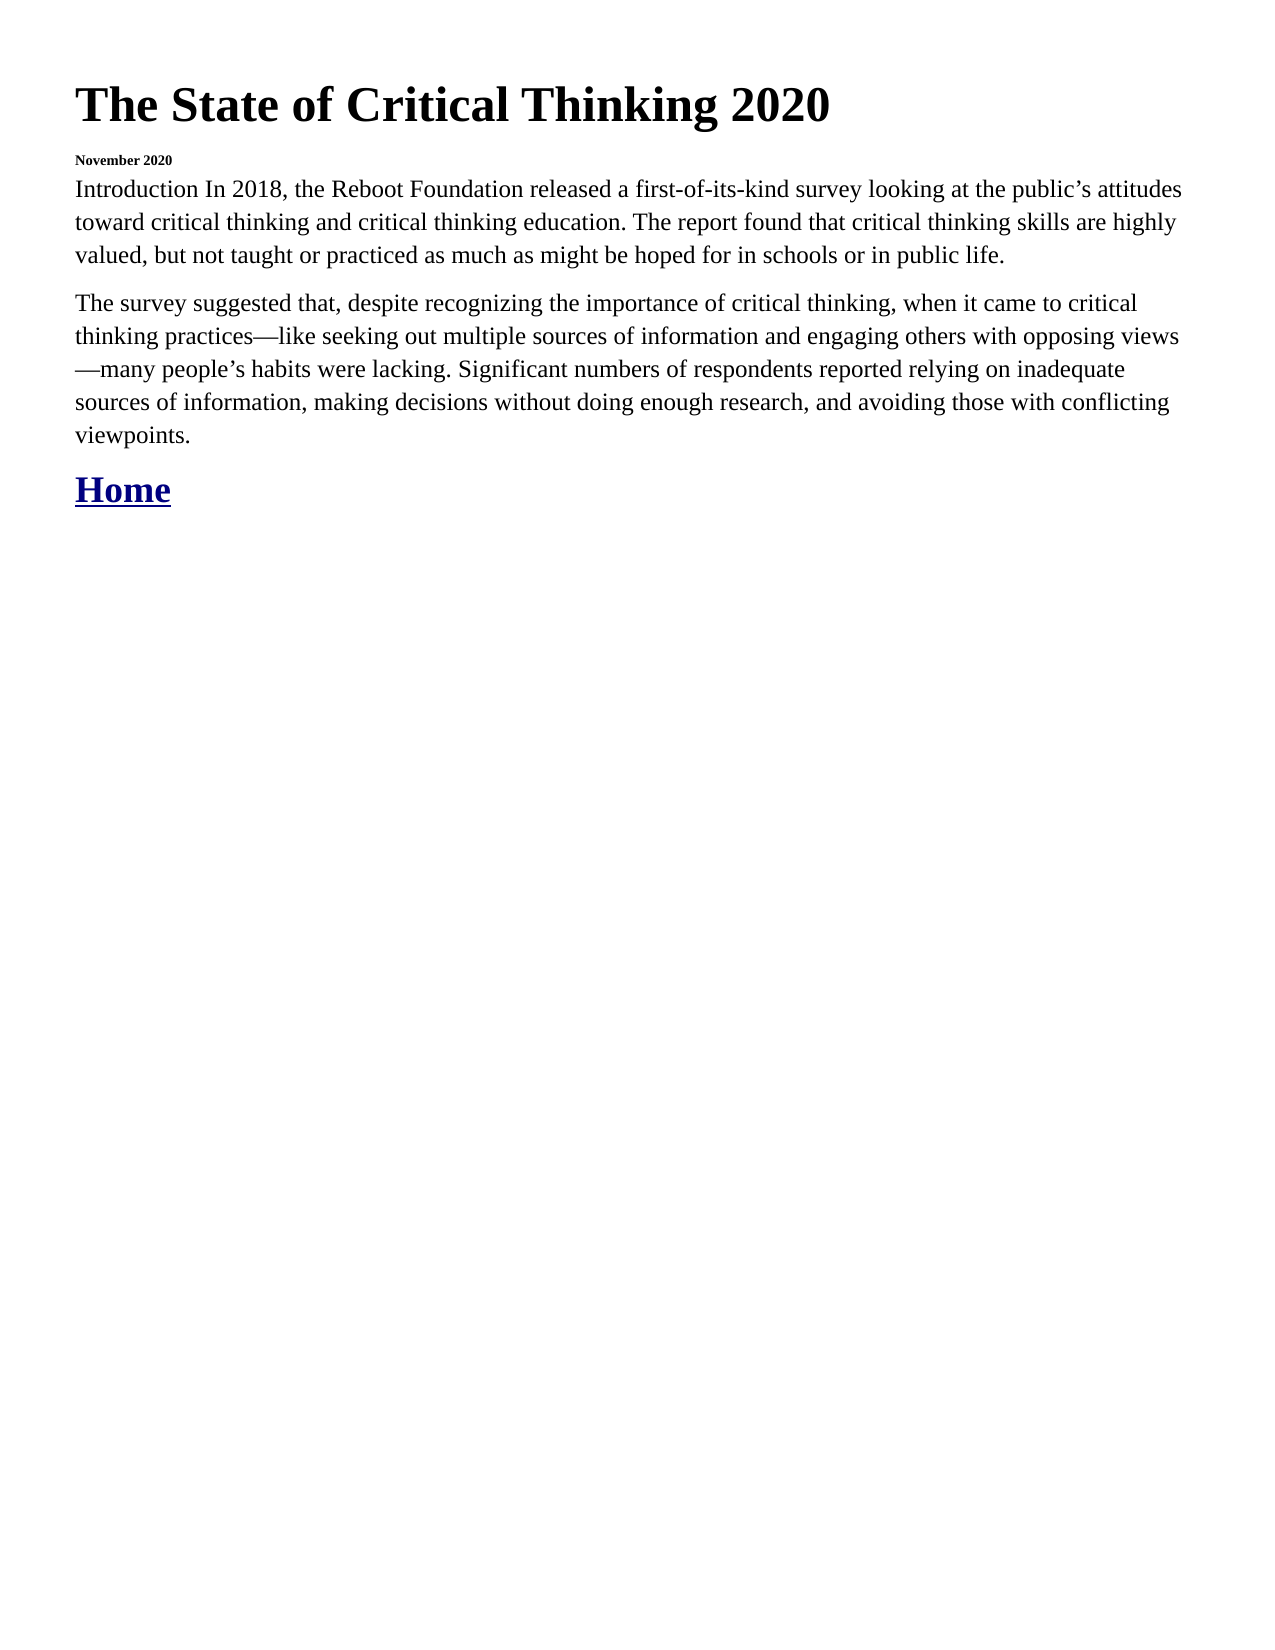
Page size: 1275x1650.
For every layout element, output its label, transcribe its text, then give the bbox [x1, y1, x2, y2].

text Home [75, 468, 1200, 511]
text Introduction In 2018, the Reboot Foundation released a first-of-its-kind survey looking at the public’s attitudes toward critical thinking and critical thinking education. The report found that critical thinking skills are highly valued, but not taught or practiced as much as might be hoped for in schools or in public life. [75, 174, 1200, 269]
text The survey suggested that, despite recognizing the importance of critical thinking, when it came to critical thinking practices—like seeking out multiple sources of information and engaging others with opposing views—many people’s habits were lacking. Significant numbers of respondents reported relying on inadequate sources of information, making decisions without doing enough research, and avoiding those with conflicting viewpoints. [75, 288, 1200, 449]
subtitle The State of Critical Thinking 2020 [75, 75, 1200, 132]
subtitle November 2020 [75, 151, 1200, 168]
